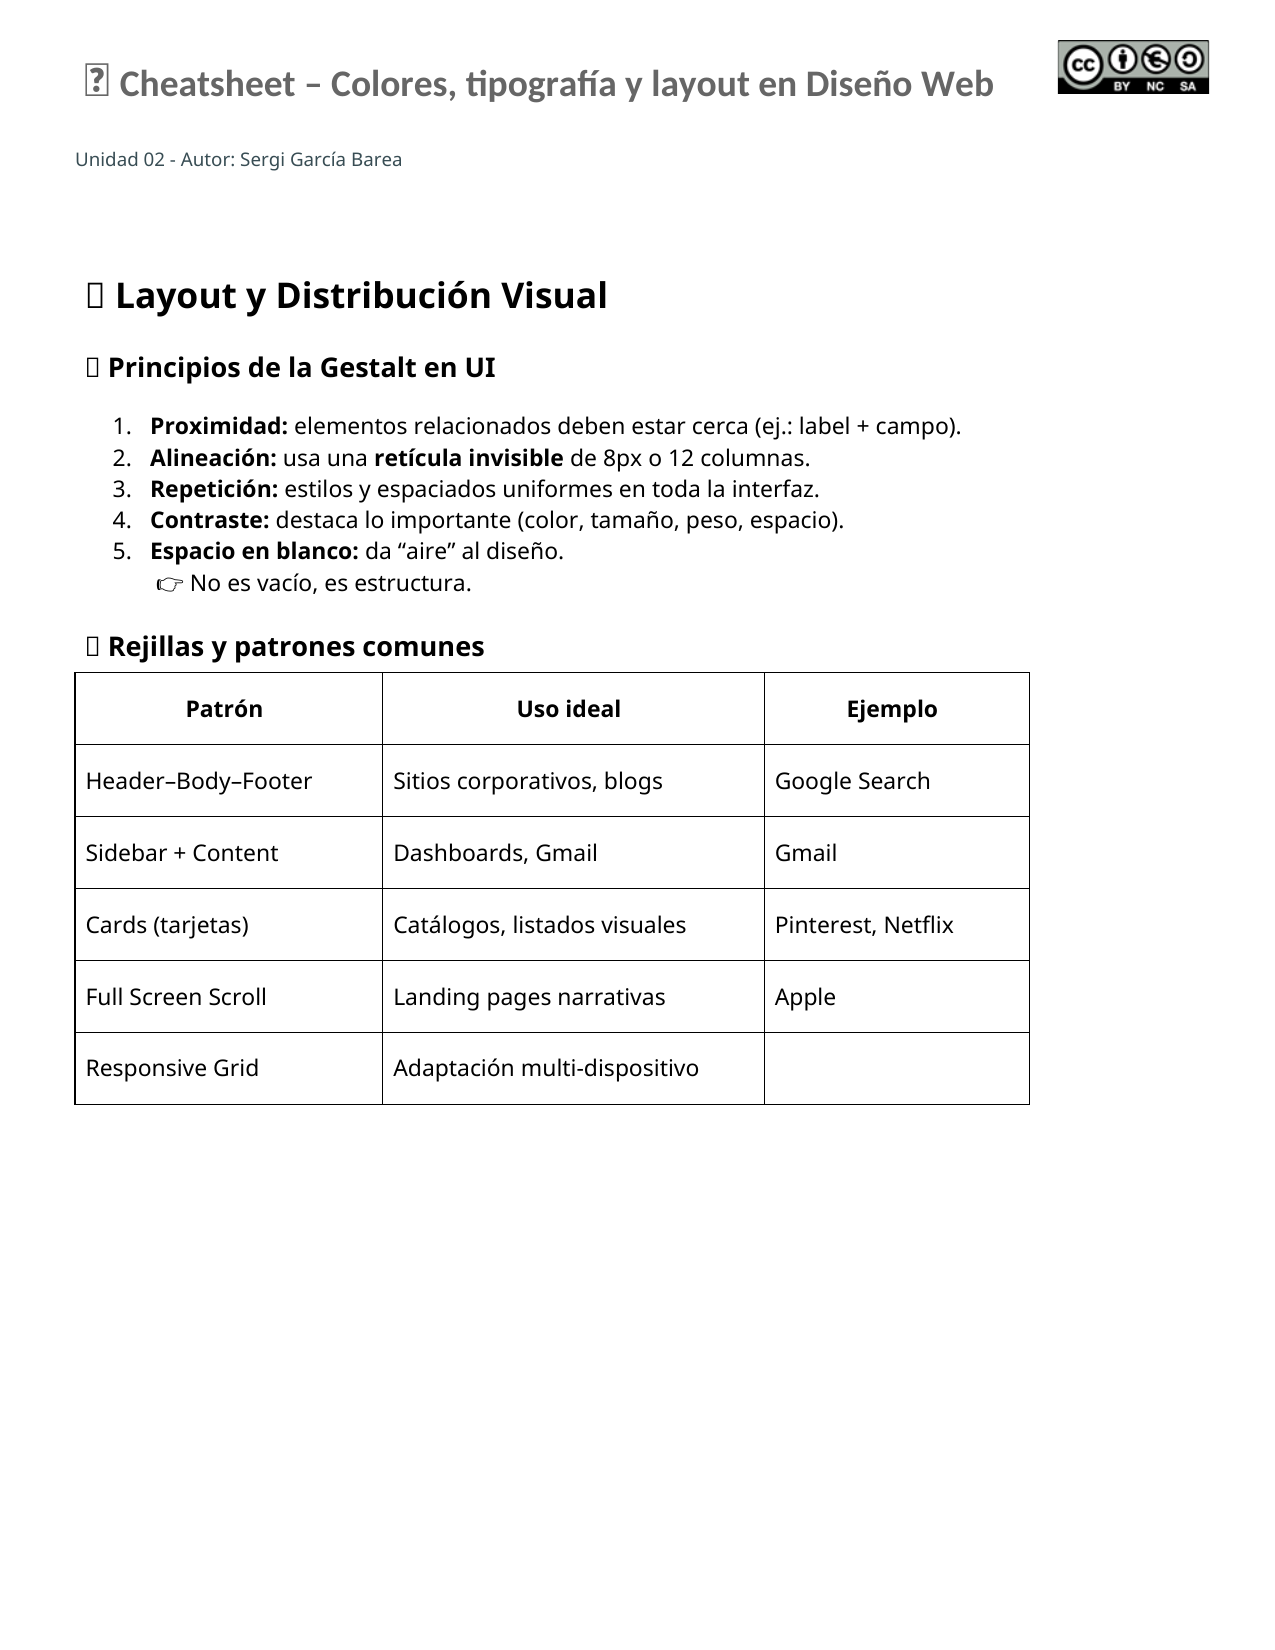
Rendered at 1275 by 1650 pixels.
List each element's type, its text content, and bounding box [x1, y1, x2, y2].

table_cell Adaptación multi-dispositivo [383, 1033, 764, 1103]
table_cell Full Screen Scroll [76, 961, 382, 1032]
list Repetición: estilos y espaciados uniformes en toda la interfaz. [112, 473, 1200, 504]
list Contraste: destaca lo importante (color, tamaño, peso, espacio). [112, 504, 1200, 535]
subtitle 🧱 Layout y Distribución Visual [84, 271, 1191, 319]
table_cell Landing pages narrativas [383, 961, 764, 1032]
table_cell Responsive Grid [76, 1033, 382, 1103]
table_header Ejemplo [765, 673, 1029, 744]
table_cell Sitios corporativos, blogs [383, 745, 764, 816]
table_cell Apple [765, 961, 1029, 1032]
table_cell Sidebar + Content [76, 817, 382, 888]
table_cell Pinterest, Netflix [765, 889, 1029, 960]
list Alineación: usa una retícula invisible de 8px o 12 columnas. [112, 442, 1200, 473]
subtitle 📐 Rejillas y patrones comunes [84, 627, 1191, 664]
list Proximidad: elementos relacionados deben estar cerca (ej.: label + campo). [112, 410, 1200, 442]
picture [1057, 40, 1210, 94]
table_cell Cards (tarjetas) [76, 889, 382, 960]
table_cell Dashboards, Gmail [383, 817, 764, 888]
table_header Patrón [76, 673, 382, 744]
table_cell Catálogos, listados visuales [383, 889, 764, 960]
table_cell [765, 1033, 1029, 1103]
subtitle 📏 Principios de la Gestalt en UI [84, 348, 1191, 385]
table_header Uso ideal [383, 673, 764, 744]
table_cell Header–Body–Footer [76, 745, 382, 816]
table_cell Gmail [765, 817, 1029, 888]
table_cell Google Search [765, 745, 1029, 816]
list Espacio en blanco: da “aire” al diseño. 👉 No es vacío, es estructura. [112, 535, 1200, 598]
